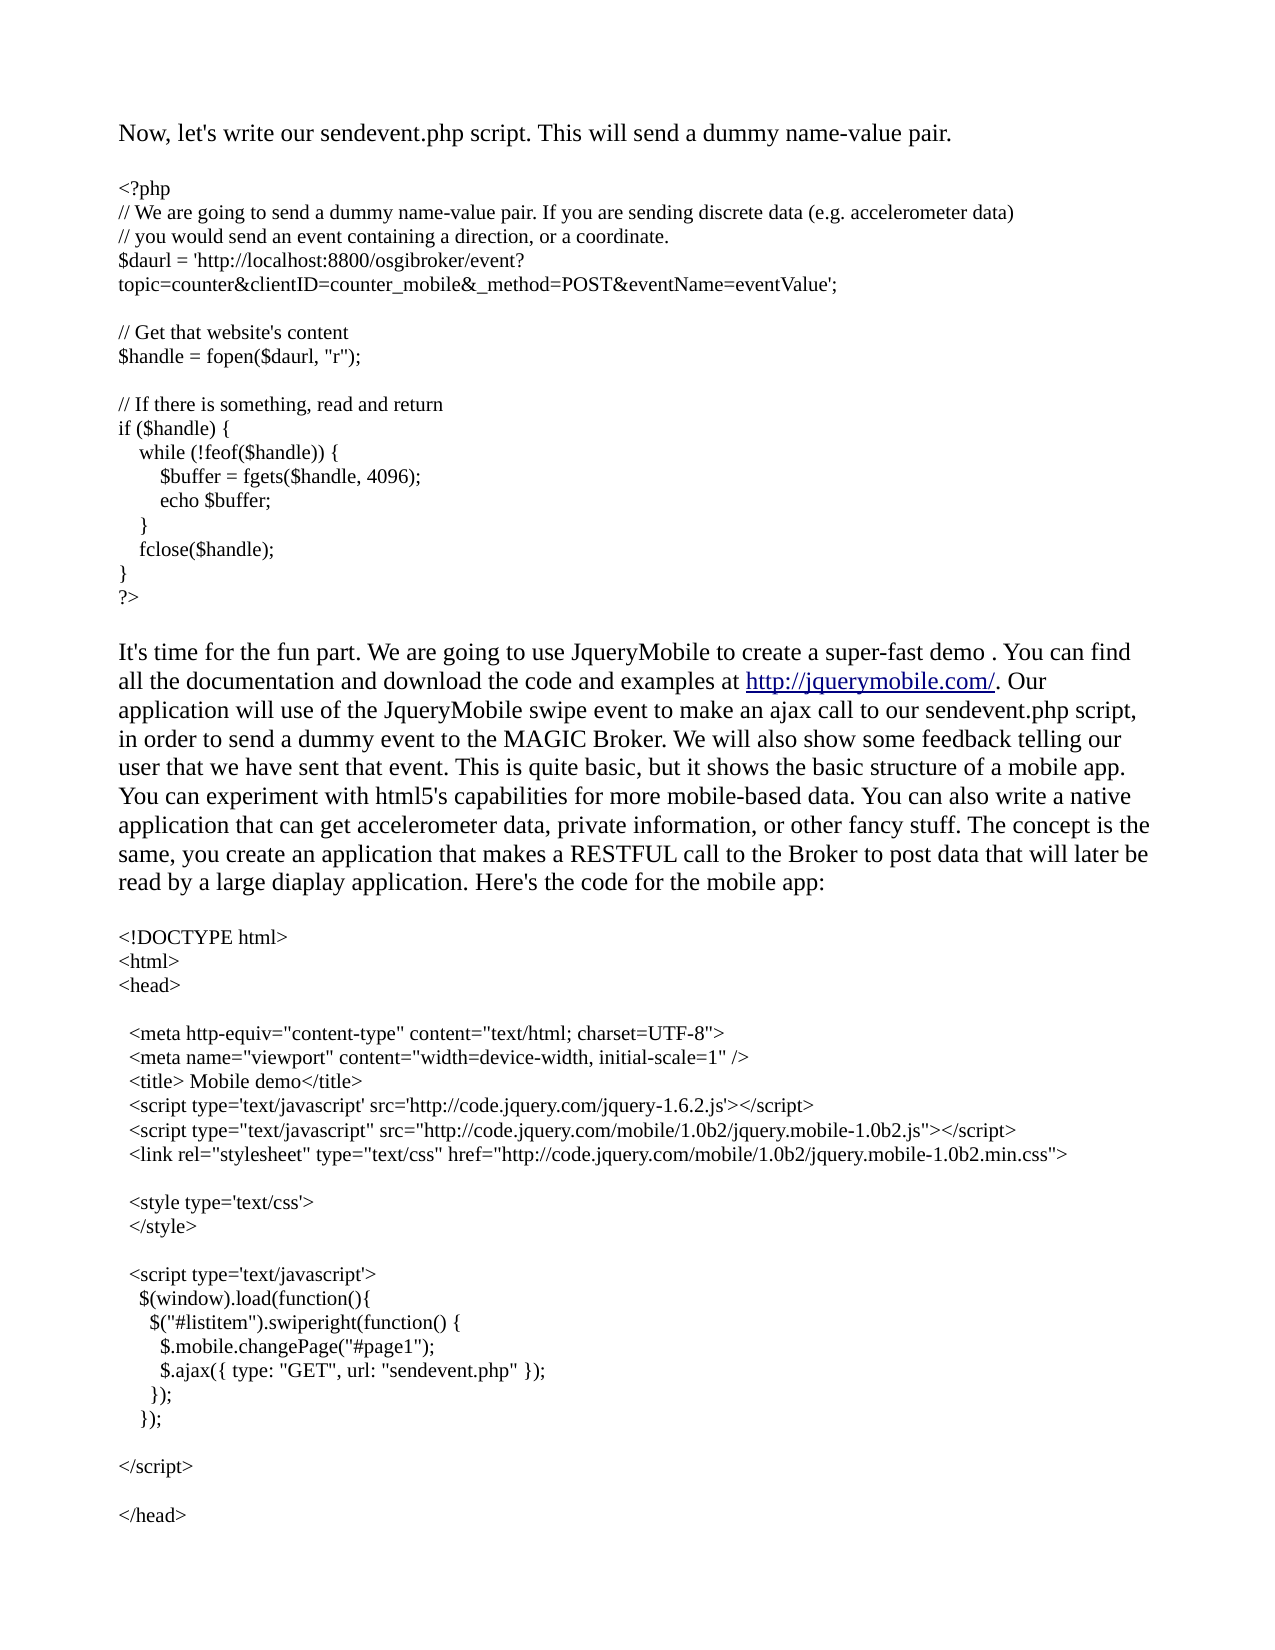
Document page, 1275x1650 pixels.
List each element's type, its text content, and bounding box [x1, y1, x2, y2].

text echo $buffer; [118, 488, 1157, 512]
text $.mobile.changePage("#page1"); [118, 1334, 1157, 1358]
text }); [118, 1406, 1157, 1430]
text <meta name="viewport" content="width=device-width, initial-scale=1" /> [118, 1045, 1157, 1069]
text </style> [118, 1214, 1157, 1238]
text // Get that website's content [118, 320, 1157, 344]
text $buffer = fgets($handle, 4096); [118, 464, 1157, 488]
text <script type='text/javascript' src='http://code.jquery.com/jquery-1.6.2.js'></script> [118, 1093, 1157, 1117]
text </head> [118, 1502, 1157, 1527]
text <!DOCTYPE html> [118, 925, 1157, 949]
text while (!feof($handle)) { [118, 440, 1157, 464]
text if ($handle) { [118, 416, 1157, 440]
text $handle = fopen($daurl, "r"); [118, 344, 1157, 368]
text <?php [118, 176, 1157, 200]
text <title> Mobile demo</title> [118, 1069, 1157, 1093]
text </script> [118, 1454, 1157, 1478]
text <meta http-equiv="content-type" content="text/html; charset=UTF-8"> [118, 1021, 1157, 1045]
text <html> [118, 949, 1157, 973]
text $.ajax({ type: "GET", url: "sendevent.php" }); [118, 1358, 1157, 1382]
text ?> [118, 585, 1157, 609]
text Now, let's write our sendevent.php script. This will send a dummy name-value pair. [118, 118, 1157, 147]
text // If there is something, read and return [118, 392, 1157, 416]
text }); [118, 1382, 1157, 1406]
text <link rel="stylesheet" type="text/css" href="http://code.jquery.com/mobile/1.0b2/jquery.mobile-1.0b2.min.css"> [118, 1142, 1157, 1166]
text <head> [118, 973, 1157, 997]
text <style type='text/css'> [118, 1190, 1157, 1214]
text $(window).load(function(){ [118, 1286, 1157, 1310]
text $("#listitem").swiperight(function() { [118, 1310, 1157, 1334]
text <script type='text/javascript'> [118, 1262, 1157, 1286]
text <script type="text/javascript" src="http://code.jquery.com/mobile/1.0b2/jquery.mobile-1.0b2.js"></script> [118, 1117, 1157, 1142]
text fclose($handle); [118, 537, 1157, 561]
text It's time for the fun part. We are going to use JqueryMobile to create a super-fast demo . You can find all the documentation and download the code and examples at http://jquerymobile.com/. Our application will use of the JqueryMobile swipe event to make an ajax call to our sendevent.php script, in order to send a dummy event to the MAGIC Broker. We will also show some feedback telling our user that we have sent that event. This is quite basic, but it shows the basic structure of a mobile app. You can experiment with html5's capabilities for more mobile-based data. You can also write a native application that can get accelerometer data, private information, or other fancy stuff. The concept is the same, you create an application that makes a RESTFUL call to the Broker to post data that will later be read by a large diaplay application. Here's the code for the mobile app: [118, 637, 1157, 896]
text // you would send an event containing a direction, or a coordinate. [118, 224, 1157, 248]
text // We are going to send a dummy name-value pair. If you are sending discrete data (e.g. accelerometer data) [118, 200, 1157, 224]
text } [118, 512, 1157, 537]
text $daurl = 'http://localhost:8800/osgibroker/event?topic=counter&clientID=counter_mobile&_method=POST&eventName=eventValue'; [118, 248, 1157, 296]
text } [118, 561, 1157, 585]
